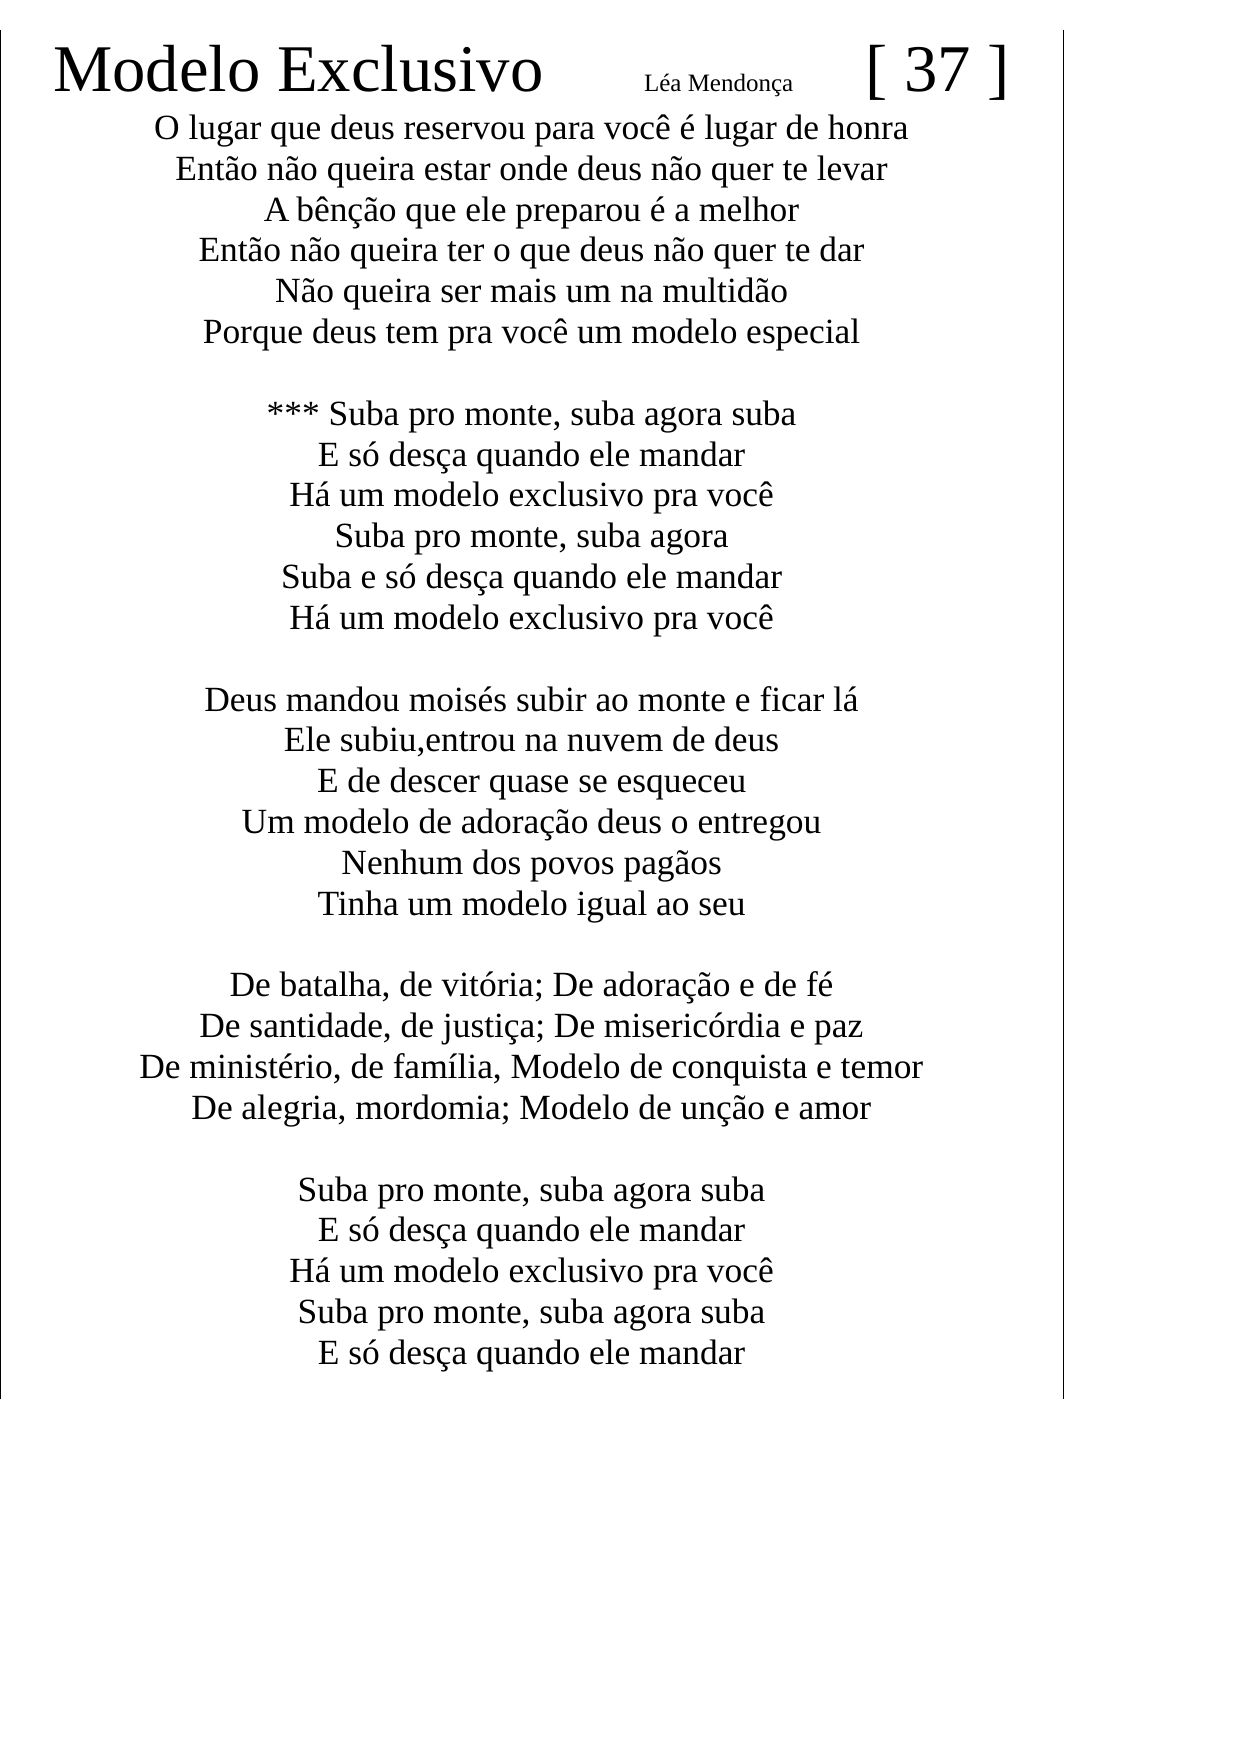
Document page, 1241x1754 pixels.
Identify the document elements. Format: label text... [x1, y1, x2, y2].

text *** Suba pro monte, suba agora suba [29, 392, 1033, 433]
text E só desça quando ele mandar [29, 433, 1033, 474]
text Um modelo de adoração deus o entregou [29, 800, 1033, 841]
text Deus mandou moisés subir ao monte e ficar lá [29, 678, 1033, 719]
text Suba pro monte, suba agora [29, 514, 1033, 555]
text Então não queira estar onde deus não quer te levar [29, 147, 1033, 188]
text Então não queira ter o que deus não quer te dar [29, 229, 1033, 269]
text Suba e só desça quando ele mandar [29, 555, 1033, 596]
text A bênção que ele preparou é a melhor [29, 188, 1033, 229]
text Modelo Exclusivo Léa Mendonça [ 37 ] [29, 29, 1033, 106]
text Porque deus tem pra você um modelo especial [29, 310, 1033, 351]
text Há um modelo exclusivo pra você [29, 1249, 1033, 1290]
text Suba pro monte, suba agora suba [29, 1168, 1033, 1209]
text De alegria, mordomia; Modelo de unção e amor [29, 1086, 1033, 1127]
text Não queira ser mais um na multidão [29, 269, 1033, 310]
text De batalha, de vitória; De adoração e de fé [29, 964, 1033, 1004]
text Suba pro monte, suba agora suba [29, 1290, 1033, 1331]
text Há um modelo exclusivo pra você [29, 474, 1033, 514]
text E de descer quase se esqueceu [29, 759, 1033, 800]
text Tinha um modelo igual ao seu [29, 882, 1033, 923]
text O lugar que deus reservou para você é lugar de honra [29, 106, 1033, 147]
text E só desça quando ele mandar [29, 1209, 1033, 1249]
text Há um modelo exclusivo pra você [29, 596, 1033, 637]
text De ministério, de família, Modelo de conquista e temor [29, 1045, 1033, 1086]
text De santidade, de justiça; De misericórdia e paz [29, 1004, 1033, 1045]
text Ele subiu,entrou na nuvem de deus [29, 719, 1033, 759]
text E só desça quando ele mandar [29, 1331, 1033, 1372]
text Nenhum dos povos pagãos [29, 841, 1033, 882]
